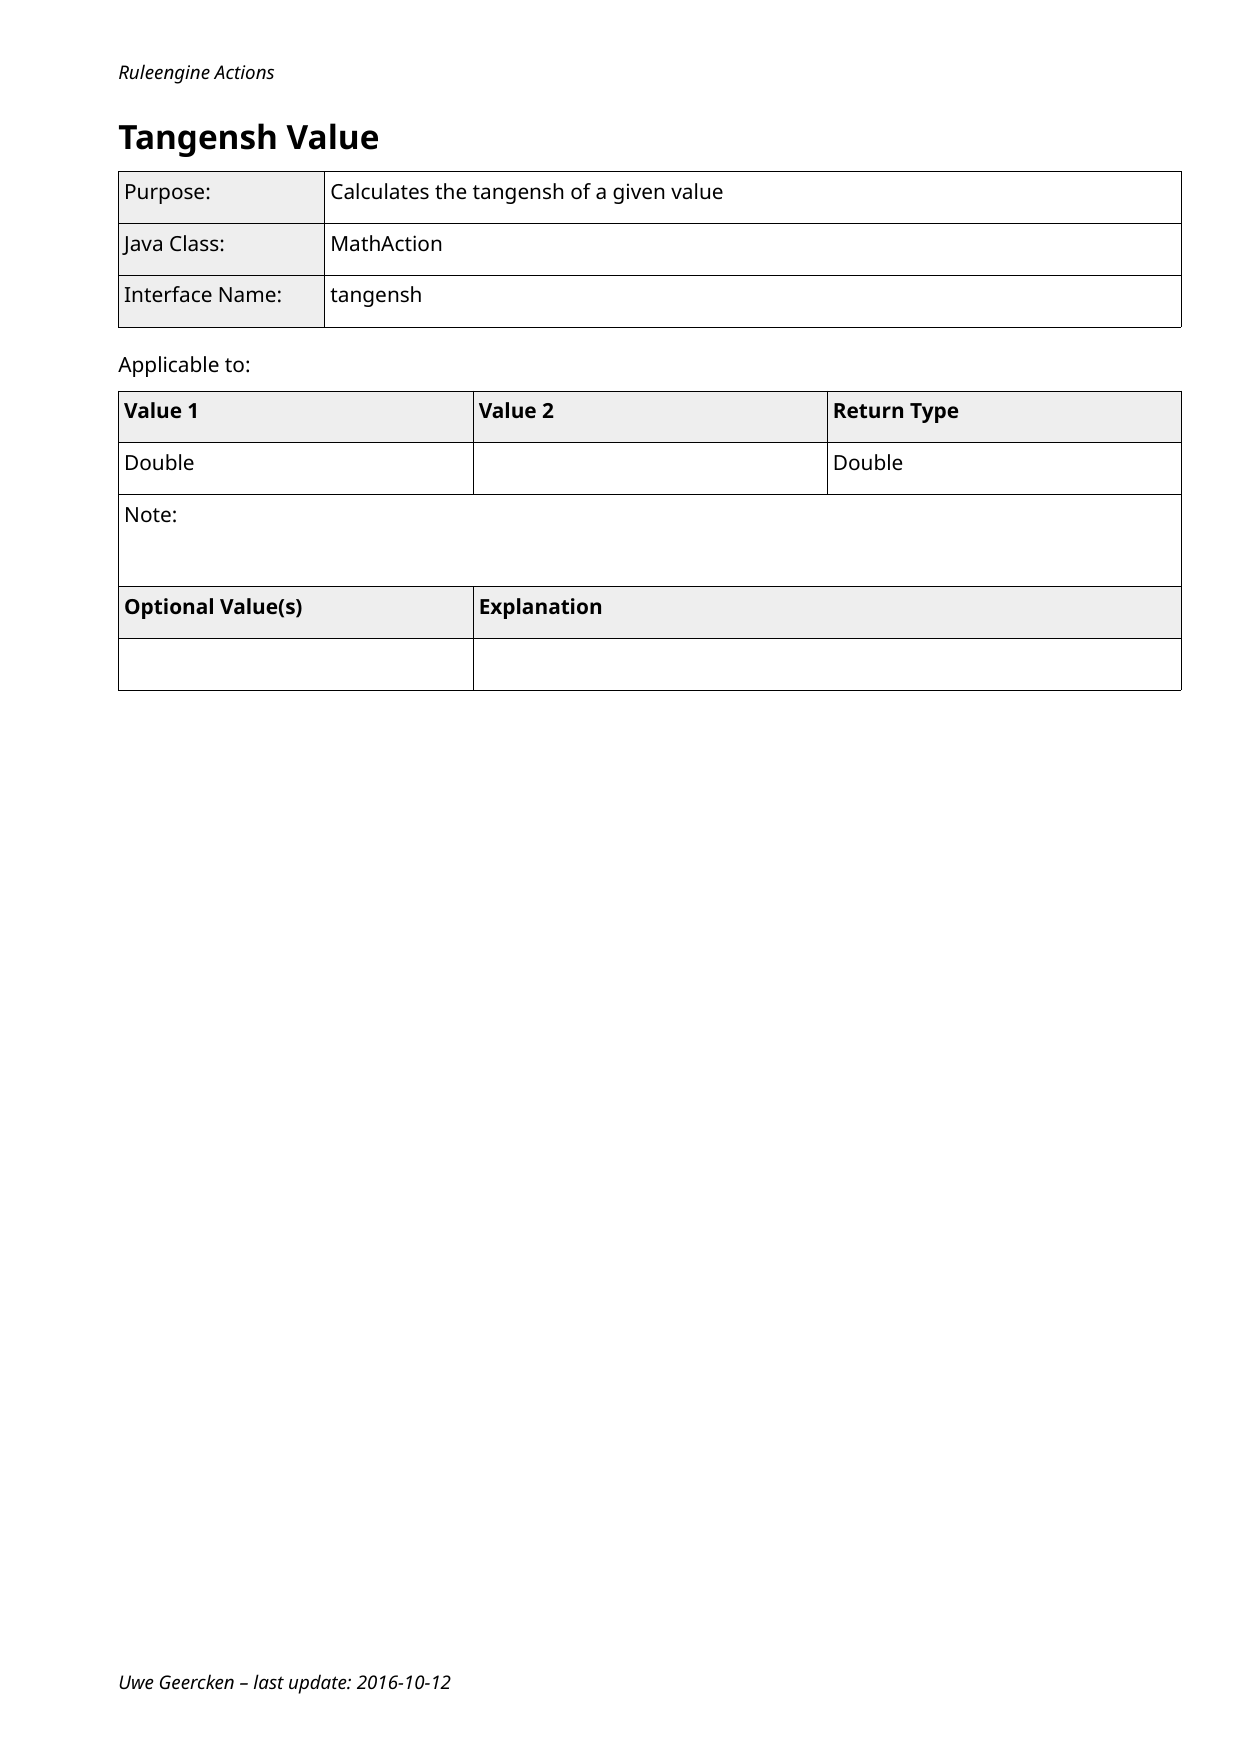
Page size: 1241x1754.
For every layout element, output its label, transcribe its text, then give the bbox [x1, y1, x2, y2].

table_cell tangensh [325, 276, 1181, 327]
table_cell Java Class: [119, 224, 324, 275]
table_cell MathAction [325, 224, 1181, 275]
table_header Value 2 [474, 392, 827, 442]
table_cell Double [828, 443, 1181, 494]
table_header Value 1 [119, 392, 473, 442]
table_cell Double [119, 443, 473, 494]
table_header Purpose: [119, 172, 324, 223]
table_cell Explanation [474, 587, 1181, 638]
table_cell Note: [119, 495, 1181, 586]
table_cell [474, 639, 1181, 689]
table_cell [119, 639, 473, 689]
table_cell Optional Value(s) [119, 587, 473, 638]
table_cell Interface Name: [119, 276, 324, 327]
table_header Return Type [828, 392, 1181, 442]
table_cell [474, 443, 827, 494]
text Tangensh Value [118, 114, 1181, 159]
text Applicable to: [118, 350, 1181, 379]
table_header Calculates the tangensh of a given value [325, 172, 1181, 223]
